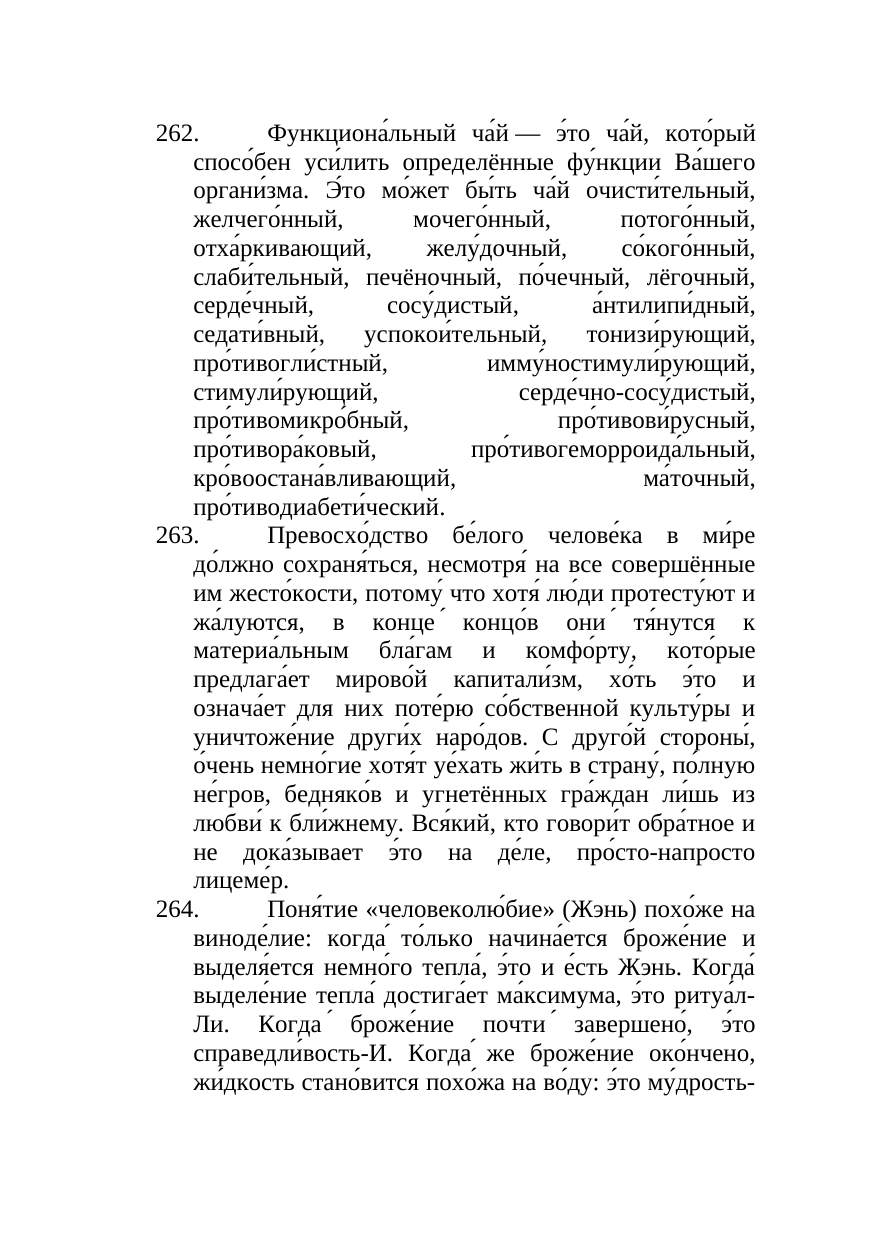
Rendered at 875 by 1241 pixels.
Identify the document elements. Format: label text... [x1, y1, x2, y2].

list Превосхо́дство бе́лого челове́ка в ми́ре до́лжно сохраня́ться, несмотря́ на все совершённые им жесто́кости, потому́ что хотя́ лю́ди протесту́ют и жа́луются, в конце́ концо́в они́ тя́нутся к материа́льным бла́гам и комфо́рту, кото́рые предлага́ет мирово́й капитали́зм, хо́ть э́то и означа́ет для них поте́рю со́бственной культу́ры и уничтоже́ние други́х наро́дов. С друго́й стороны́, о́чень немно́гие хотя́т уе́хать жи́ть в страну́, по́лную не́гров, бедняко́в и угнетённых гра́ждан ли́шь из любви́ к бли́жнему. Вся́кий, кто говори́т обра́тное и не дока́зывает э́то на де́ле, про́сто-напросто лицеме́р. [156, 521, 756, 894]
list Поня́тие «человеколю́бие» (Жэнь) похо́же на виноде́лие: когда́ то́лько начина́ется броже́ние и выделя́ется немно́го тепла́, э́то и е́сть Жэнь. Когда́ выделе́ние тепла́ достига́ет ма́ксимума, э́то ритуа́л-Ли. Когда́ броже́ние почти́ завершено́, э́то справедли́вость-И. Когда́ же броже́ние око́нчено, жи́дкость стано́вится похо́жа на во́ду: э́то му́дрость- [156, 894, 756, 1096]
list Функциона́льный ча́й — э́то ча́й, кото́рый спосо́бен уси́лить определённые фу́нкции Ва́шего органи́зма. Э́то мо́жет бы́ть ча́й очисти́тельный, желчего́нный, мочего́нный, потого́нный, отха́ркивающий, желу́дочный, со́кого́нный, слаби́тельный, печёночный, по́чечный, лёгочный, серде́чный, сосу́дистый, а́нтилипи́дный, седати́вный, успокои́тельный, тонизи́рующий, про́тивогли́стный, имму́ностимули́рующий, стимули́рующий, серде́чно-сосу́дистый, про́тивомикро́бный, про́тивови́русный, про́тивора́ковый, про́тивогеморроида́льный, кро́воостана́вливающий, ма́точный, про́тиводиабети́ческий. [156, 118, 756, 521]
